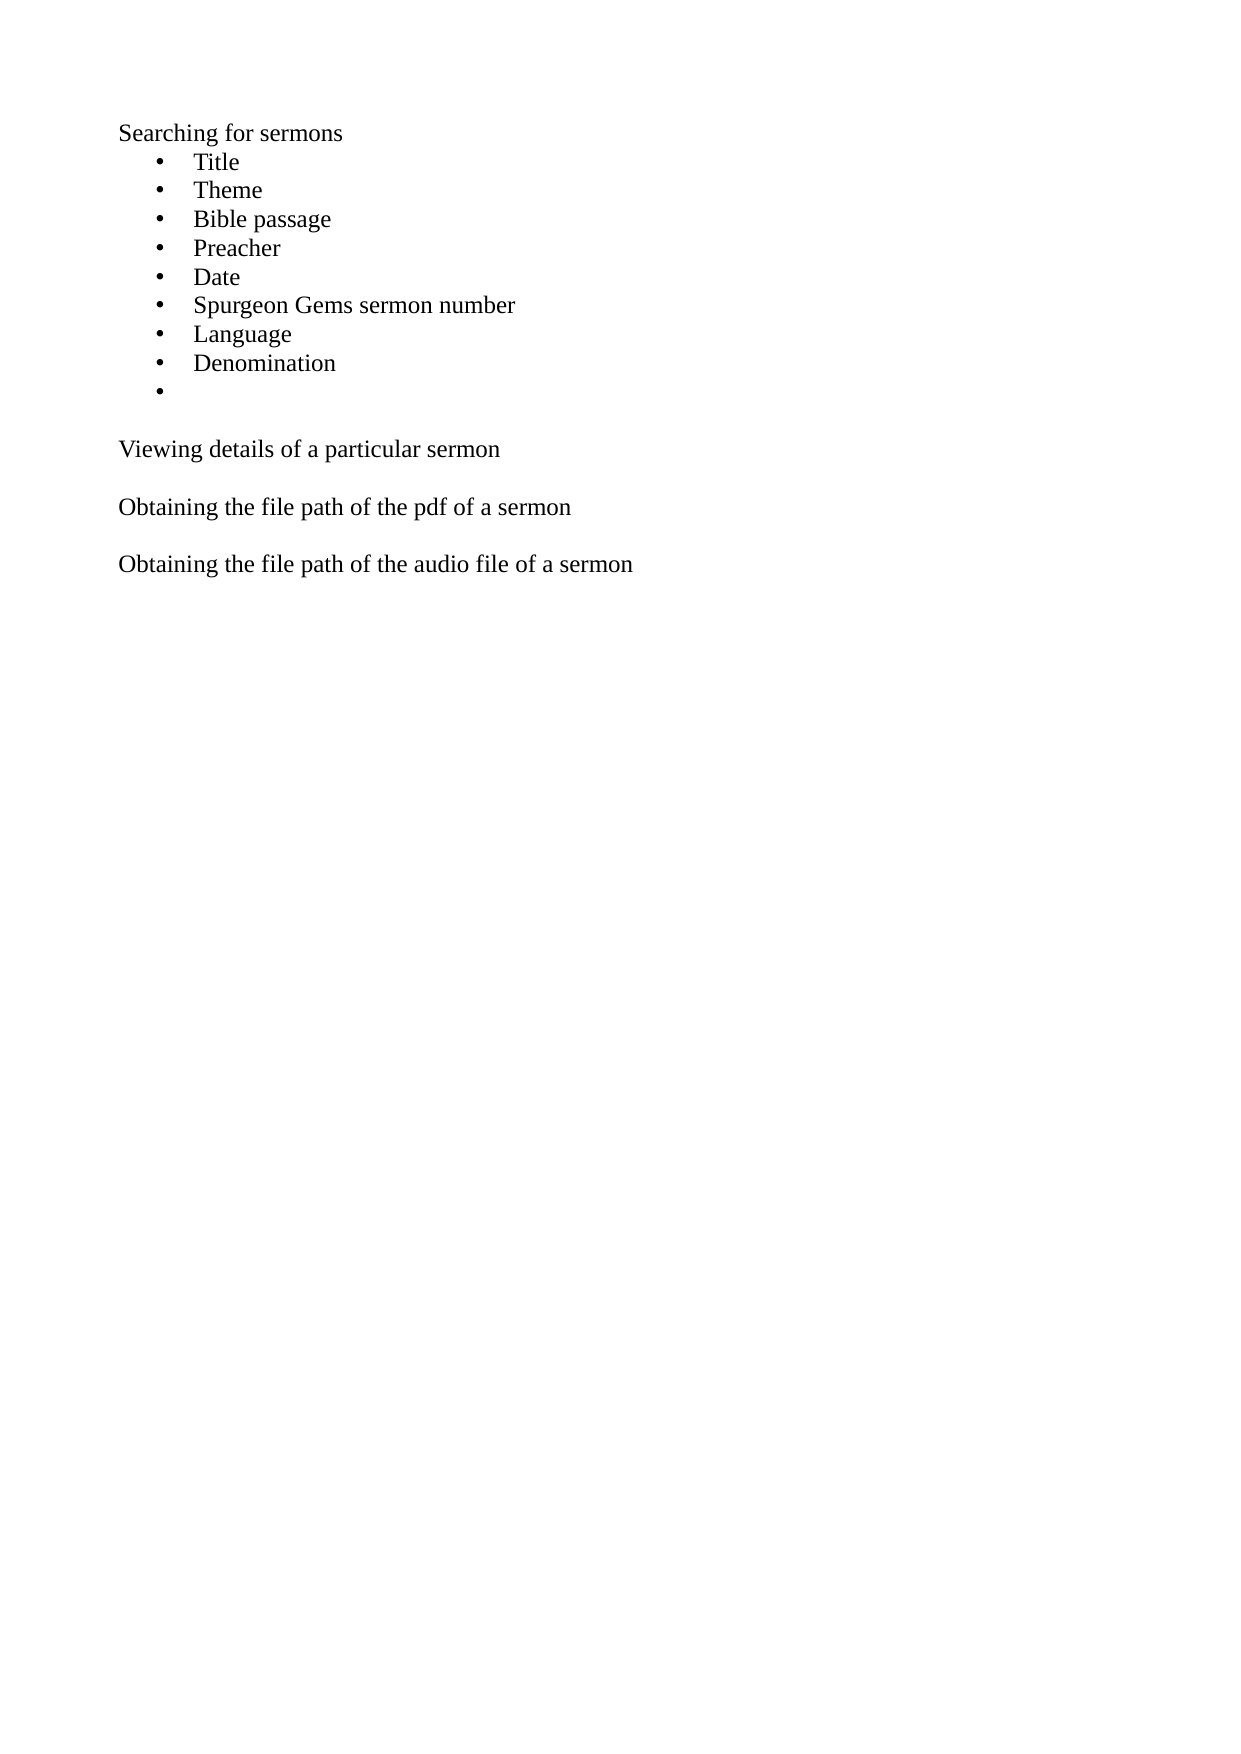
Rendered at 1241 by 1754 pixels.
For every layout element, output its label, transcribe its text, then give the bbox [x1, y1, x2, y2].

list Denomination [156, 348, 1122, 377]
text Searching for sermons [118, 118, 1122, 147]
list Title [156, 147, 1122, 176]
list Preacher [156, 233, 1122, 262]
list Spurgeon Gems sermon number [156, 291, 1122, 319]
text Viewing details of a particular sermon [118, 434, 1122, 463]
text Obtaining the file path of the audio file of a sermon [118, 549, 1122, 578]
list Date [156, 262, 1122, 291]
list Language [156, 319, 1122, 348]
list Theme [156, 176, 1122, 204]
text Obtaining the file path of the pdf of a sermon [118, 492, 1122, 521]
list Bible passage [156, 204, 1122, 233]
